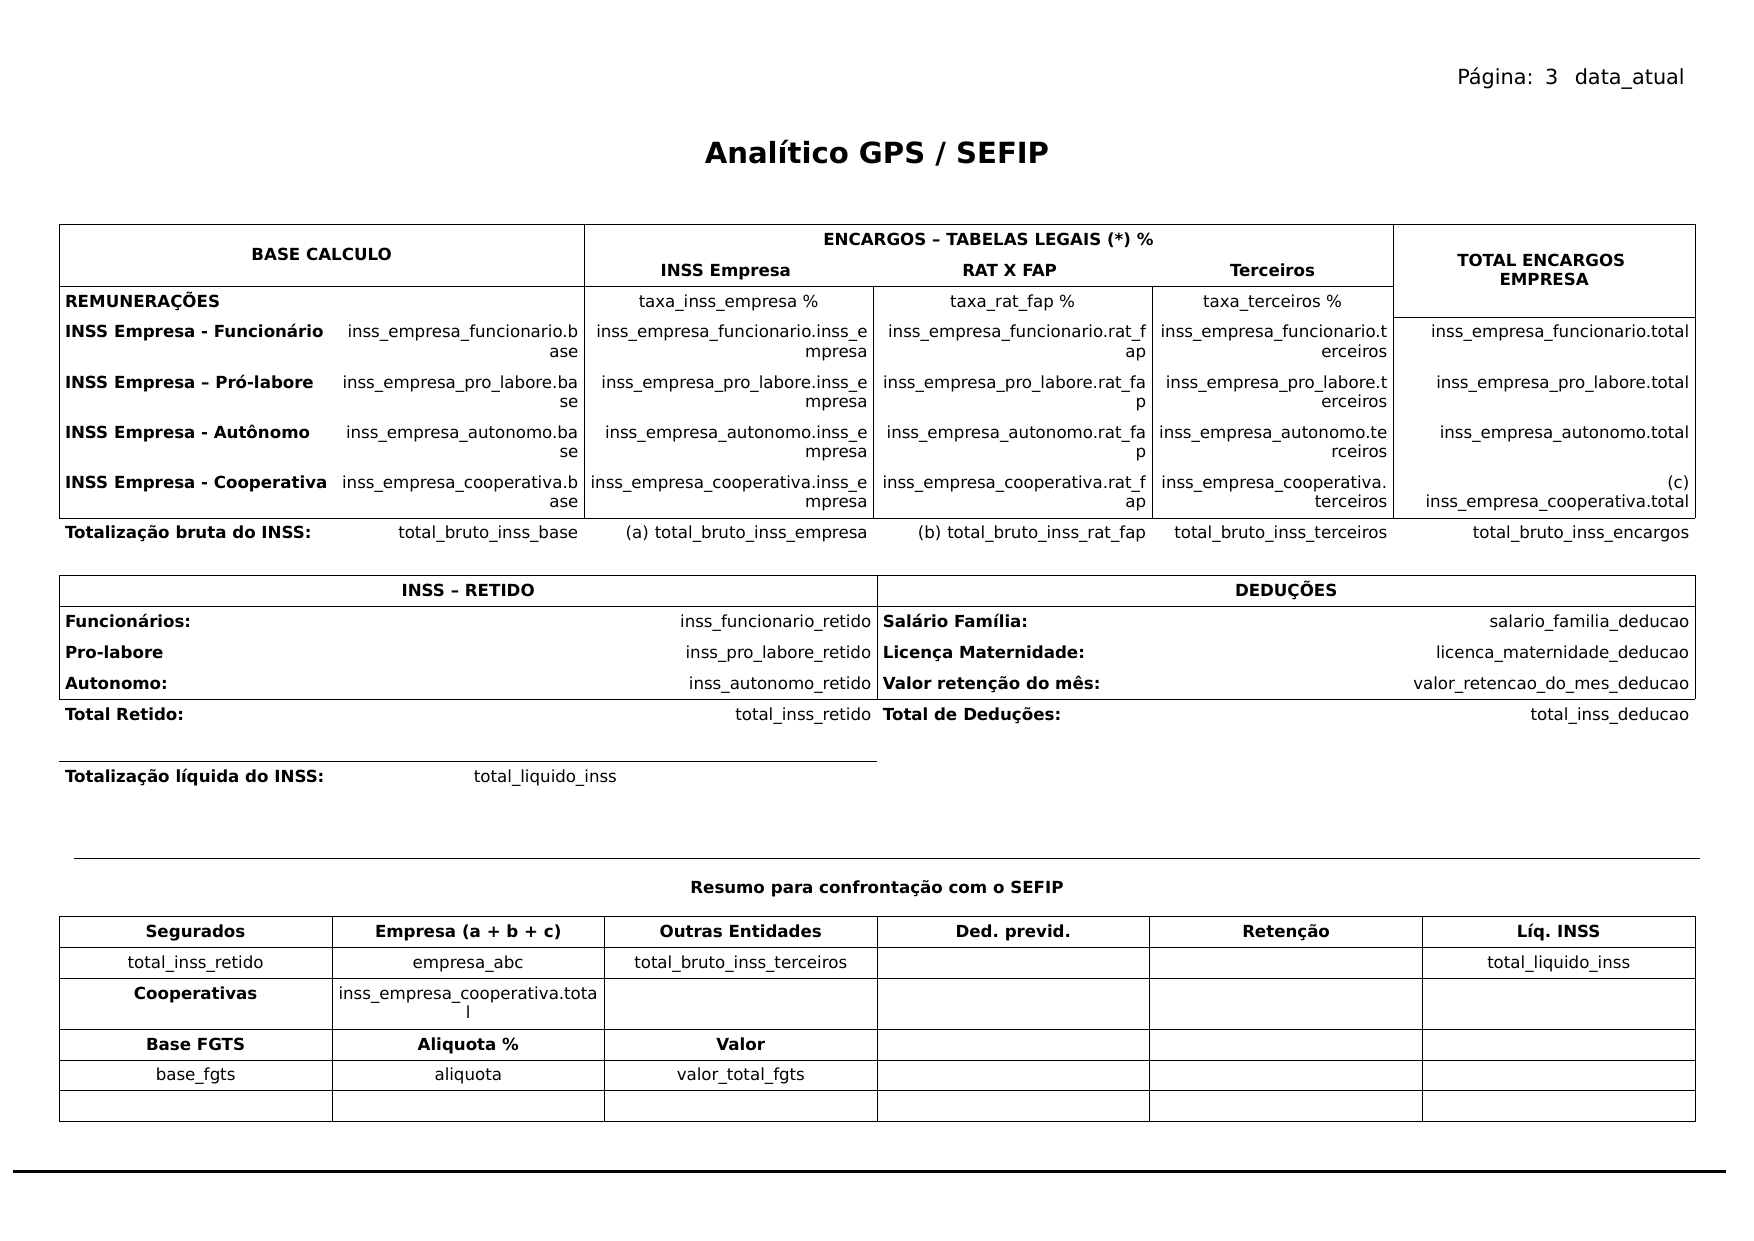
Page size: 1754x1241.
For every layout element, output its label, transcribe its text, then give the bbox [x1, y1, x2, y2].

table_cell inss_empresa_cooperativa.rat_fap [874, 467, 1152, 517]
table_cell [1423, 1030, 1695, 1059]
table_cell taxa_rat_fap % [874, 287, 1152, 317]
table_cell REMUNERAÇÕES [60, 287, 584, 317]
table_header Segurados [60, 917, 332, 947]
table_cell base_fgts [60, 1061, 332, 1090]
table_cell inss_empresa_autonomo.base [336, 417, 584, 467]
table_header Outras Entidades [605, 917, 877, 947]
table_cell [468, 730, 877, 761]
table_cell inss_empresa_autonomo.rat_fap [874, 417, 1152, 467]
table_cell [1423, 1091, 1695, 1121]
table_cell Salário Família: [878, 607, 1286, 637]
table_cell inss_empresa_pro_labore.base [336, 367, 584, 417]
table_cell [1150, 1061, 1422, 1090]
table_cell Funcionários: [60, 607, 468, 637]
table_cell valor_total_fgts [605, 1061, 877, 1090]
table_cell inss_empresa_pro_labore.rat_fap [874, 367, 1152, 417]
table_cell inss_empresa_funcionario.rat_fap [874, 317, 1152, 367]
table_cell total_bruto_inss_encargos [1393, 519, 1695, 556]
table_cell Totalização líquida do INSS: [59, 762, 468, 792]
table_cell [877, 761, 1286, 792]
table_cell total_bruto_inss_terceiros [605, 948, 877, 978]
table_cell [605, 979, 877, 1028]
table_cell [1150, 979, 1422, 1028]
table_cell (a) total_bruto_inss_empresa [584, 519, 873, 556]
table_cell INSS Empresa - Cooperativa [60, 467, 336, 517]
table_cell [1286, 730, 1695, 761]
table_cell [877, 730, 1286, 761]
table_cell inss_empresa_autonomo.inss_empresa [585, 417, 873, 467]
table_cell total_liquido_inss [468, 762, 877, 792]
table_cell [878, 979, 1149, 1028]
text Analítico GPS / SEFIP [59, 136, 1695, 170]
table_cell inss_empresa_funcionario.inss_empresa [585, 317, 873, 367]
table_cell valor_retencao_do_mes_deducao [1286, 668, 1695, 699]
table_cell inss_empresa_cooperativa.base [336, 467, 584, 517]
table_cell inss_empresa_pro_labore.total [1394, 367, 1695, 417]
table_cell INSS Empresa - Autônomo [60, 417, 336, 467]
table_cell inss_empresa_pro_labore.inss_empresa [585, 367, 873, 417]
table_cell inss_empresa_funcionario.total [1394, 318, 1695, 367]
table_cell [1150, 948, 1422, 978]
table_cell (c) inss_empresa_cooperativa.total [1394, 467, 1695, 517]
table_cell aliquota [333, 1061, 604, 1090]
table_cell inss_pro_labore_retido [468, 637, 877, 668]
table_header Retenção [1150, 917, 1422, 947]
table_cell inss_empresa_funcionario.base [336, 317, 584, 367]
table_header ENCARGOS – TABELAS LEGAIS (*) % [585, 225, 1393, 255]
table_cell inss_empresa_cooperativa.terceiros [1153, 467, 1393, 517]
table_cell [878, 1091, 1149, 1121]
table_cell RAT X FAP [873, 255, 1152, 286]
table_cell INSS Empresa – Pró-labore [60, 367, 336, 417]
table_cell Licença Maternidade: [878, 637, 1286, 668]
table_header Líq. INSS [1423, 917, 1695, 947]
table_header Empresa (a + b + c) [333, 917, 604, 947]
table_cell Valor [605, 1030, 877, 1059]
table_cell taxa_terceiros % [1153, 287, 1393, 317]
table_cell empresa_abc [333, 948, 604, 978]
table_cell [1150, 1091, 1422, 1121]
table_cell taxa_inss_empresa % [585, 287, 873, 317]
table_cell total_inss_retido [468, 700, 877, 730]
table_cell Valor retenção do mês: [878, 668, 1286, 699]
table_cell inss_empresa_cooperativa.inss_empresa [585, 467, 873, 517]
table_cell [1150, 1030, 1422, 1059]
table_cell Pro-labore [60, 637, 468, 668]
table_cell inss_autonomo_retido [468, 668, 877, 699]
table_cell total_inss_retido [60, 948, 332, 978]
table_cell [878, 948, 1149, 978]
table_cell INSS Empresa [585, 255, 873, 286]
table_header DEDUÇÕES [878, 576, 1695, 606]
table_cell inss_empresa_pro_labore.terceiros [1153, 367, 1393, 417]
table_cell [60, 1091, 332, 1121]
table_cell INSS Empresa - Funcionário [60, 317, 336, 367]
table_cell [878, 1061, 1149, 1090]
table_cell inss_empresa_autonomo.total [1394, 417, 1695, 467]
table_cell total_inss_deducao [1286, 700, 1695, 730]
table_cell total_bruto_inss_terceiros [1152, 519, 1393, 556]
table_cell Autonomo: [60, 668, 468, 699]
table_cell (b) total_bruto_inss_rat_fap [873, 519, 1152, 556]
table_header BASE CALCULO [60, 225, 584, 286]
table_cell [878, 1030, 1149, 1059]
table_cell Total de Deduções: [877, 700, 1286, 730]
table_cell inss_funcionario_retido [468, 607, 877, 637]
table_cell [605, 1091, 877, 1121]
table_cell inss_empresa_funcionario.terceiros [1153, 317, 1393, 367]
table_cell [1423, 1061, 1695, 1090]
table_cell Base FGTS [60, 1030, 332, 1059]
table_cell Terceiros [1152, 255, 1393, 286]
table_cell total_liquido_inss [1423, 948, 1695, 978]
table_cell salario_familia_deducao [1286, 607, 1695, 637]
table_header INSS – RETIDO [60, 576, 877, 606]
table_cell Aliquota % [333, 1030, 604, 1059]
table_header TOTAL ENCARGOS EMPRESA [1394, 225, 1695, 317]
table_cell inss_empresa_cooperativa.total [333, 979, 604, 1028]
table_cell Total Retido: [59, 700, 468, 730]
table_cell [333, 1091, 604, 1121]
table_cell [1286, 761, 1695, 792]
table_cell total_bruto_inss_base [336, 519, 584, 556]
table_cell [59, 730, 468, 761]
table_cell inss_empresa_autonomo.terceiros [1153, 417, 1393, 467]
text Resumo para confrontação com o SEFIP [59, 878, 1695, 897]
table_cell Totalização bruta do INSS: [59, 519, 336, 556]
table_cell [1423, 979, 1695, 1028]
table_cell Cooperativas [60, 979, 332, 1028]
table_header Ded. previd. [878, 917, 1149, 947]
table_cell licenca_maternidade_deducao [1286, 637, 1695, 668]
